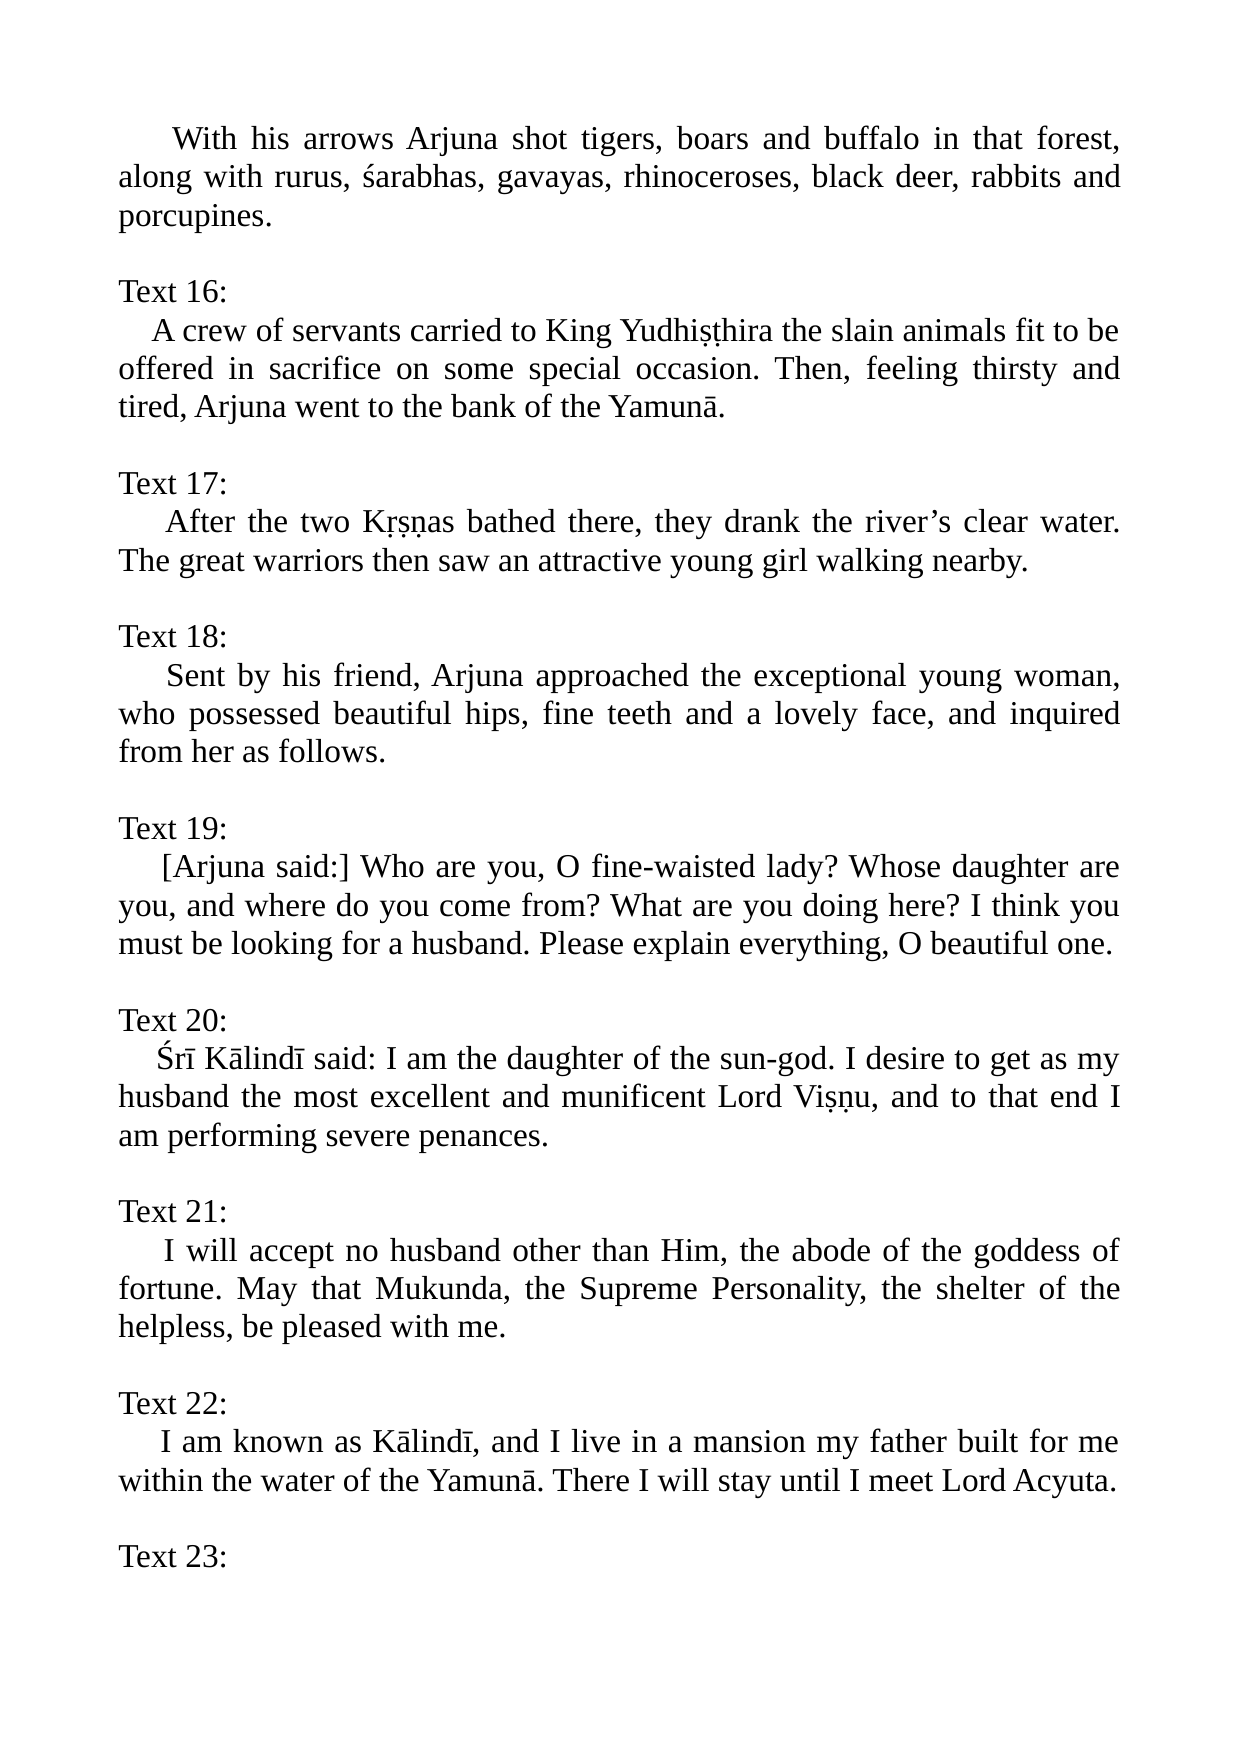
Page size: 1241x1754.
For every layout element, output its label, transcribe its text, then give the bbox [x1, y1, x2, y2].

text Text 20: [118, 1000, 1122, 1038]
text Text 22: [118, 1383, 1122, 1421]
text A crew of servants carried to King Yudhiṣṭhira the slain animals fit to be offered in sacrifice on some special occasion. Then, feeling thirsty and tired, Arjuna went to the bank of the Yamunā. [118, 310, 1122, 425]
text Text 17: [118, 463, 1122, 501]
text Text 16: [118, 271, 1122, 310]
text Śrī Kālindī said: I am the daughter of the sun-god. I desire to get as my husband the most excellent and munificent Lord Viṣṇu, and to that end I am performing severe penances. [118, 1038, 1122, 1153]
text Text 21: [118, 1191, 1122, 1230]
text Sent by his friend, Arjuna approached the exceptional young woman, who possessed beautiful hips, fine teeth and a lovely face, and inquired from her as follows. [118, 655, 1122, 770]
text Text 18: [118, 616, 1122, 655]
text After the two Kṛṣṇas bathed there, they drank the river’s clear water. The great warriors then saw an attractive young girl walking nearby. [118, 501, 1122, 578]
text I will accept no husband other than Him, the abode of the goddess of fortune. May that Mukunda, the Supreme Personality, the shelter of the helpless, be pleased with me. [118, 1230, 1122, 1345]
text [Arjuna said:] Who are you, O fine-waisted lady? Whose daughter are you, and where do you come from? What are you doing here? I think you must be looking for a husband. Please explain everything, O beautiful one. [118, 846, 1122, 961]
text I am known as Kālindī, and I live in a mansion my father built for me within the water of the Yamunā. There I will stay until I meet Lord Acyuta. [118, 1421, 1122, 1498]
text With his arrows Arjuna shot tigers, boars and buffalo in that forest, along with rurus, śarabhas, gavayas, rhinoceroses, black deer, rabbits and porcupines. [118, 118, 1122, 233]
text Text 23: [118, 1536, 1122, 1575]
text Text 19: [118, 808, 1122, 846]
